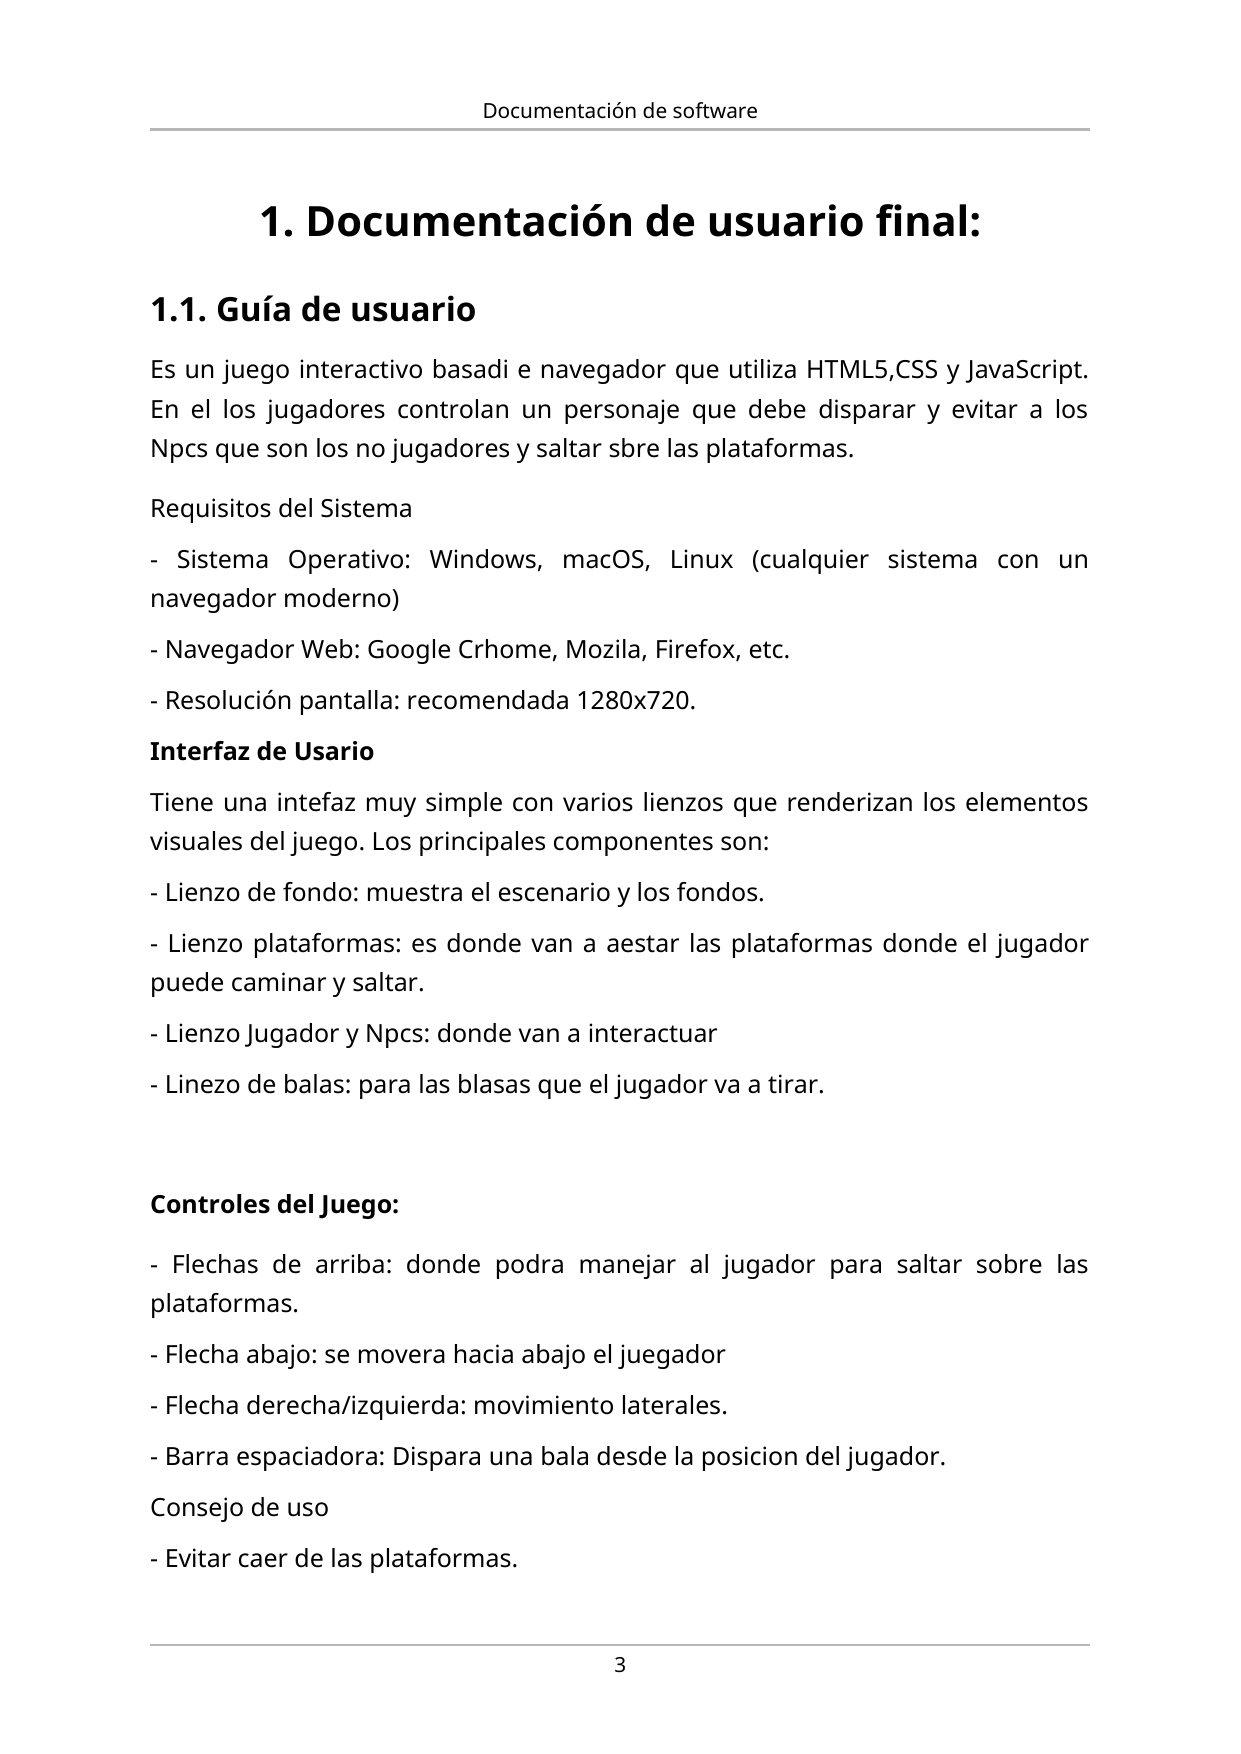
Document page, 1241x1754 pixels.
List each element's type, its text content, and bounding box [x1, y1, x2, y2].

text - Lienzo Jugador y Npcs: donde van a interactuar [150, 1016, 1090, 1049]
text Tiene una intefaz muy simple con varios lienzos que renderizan los elementos visuales del juego. Los principales componentes son: [150, 784, 1090, 858]
text - Lienzo de fondo: muestra el escenario y los fondos. [150, 874, 1090, 908]
text - Flecha abajo: se movera hacia abajo el juegador [150, 1337, 1090, 1371]
subtitle 1.1. Guía de usuario [150, 286, 1090, 331]
text Controles del Juego: [150, 1186, 1090, 1221]
text - Evitar caer de las plataformas. [150, 1540, 1090, 1574]
text Es un juego interactivo basadi e navegador que utiliza HTML5,CSS y JavaScript. En el los jugadores controlan un personaje que debe disparar y evitar a los Npcs que son los no jugadores y saltar sbre las plataformas. [150, 352, 1090, 464]
text Consejo de uso [150, 1489, 1090, 1523]
text - Sistema Operativo: Windows, macOS, Linux (cualquier sistema con un navegador moderno) [150, 541, 1090, 615]
text - Flechas de arriba: donde podra manejar al jugador para saltar sobre las plataformas. [150, 1246, 1090, 1320]
text Interfaz de Usario [150, 733, 1090, 767]
subtitle 1. Documentación de usuario final: [150, 192, 1090, 248]
text Requisitos del Sistema [150, 491, 1090, 524]
text - Linezo de balas: para las blasas que el jugador va a tirar. [150, 1066, 1090, 1101]
text - Flecha derecha/izquierda: movimiento laterales. [150, 1387, 1090, 1422]
text - Navegador Web: Google Crhome, Mozila, Firefox, etc. [150, 632, 1090, 666]
text - Resolución pantalla: recomendada 1280x720. [150, 682, 1090, 717]
text - Barra espaciadora: Dispara una bala desde la posicion del jugador. [150, 1438, 1090, 1472]
text - Lienzo plataformas: es donde van a aestar las plataformas donde el jugador puede caminar y saltar. [150, 925, 1090, 999]
